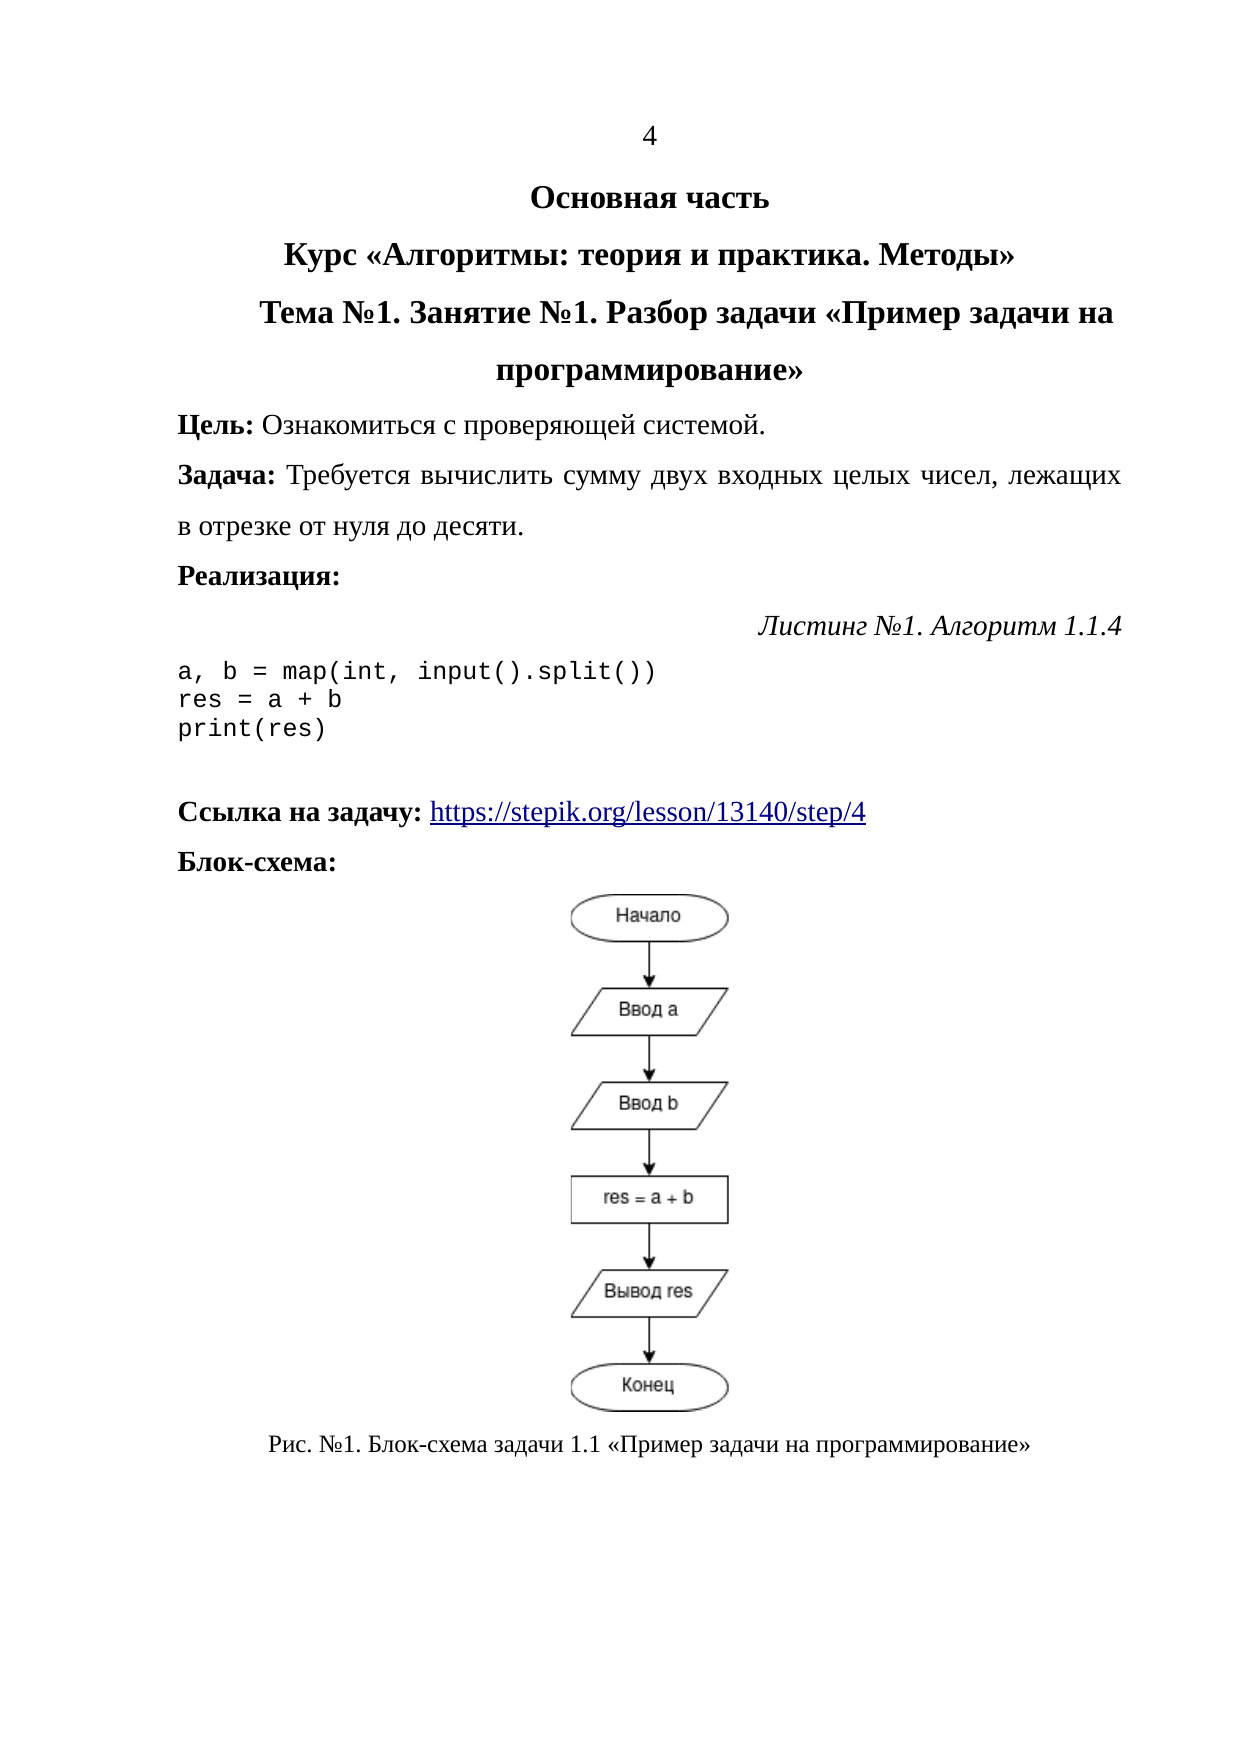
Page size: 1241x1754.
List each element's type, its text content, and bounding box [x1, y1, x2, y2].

text Реализация: [177, 558, 1122, 592]
text Цель: Ознакомиться с проверяющей системой. [177, 407, 1122, 441]
text Блок-схема: [177, 844, 1122, 878]
text Листинг №1. Алгоритм 1.1.4 [177, 608, 1122, 642]
picture [570, 894, 729, 1412]
subtitle Курс «Алгоритмы: теория и практика. Методы» [177, 235, 1122, 273]
subtitle Основная часть [177, 177, 1122, 216]
text Задача: Требуется вычислить сумму двух входных целых чисел, лежащих в отрезке от нуля до десяти. [177, 457, 1122, 541]
text print(res) [177, 715, 1122, 744]
text Ссылка на задачу: https://stepik.org/lesson/13140/step/4 [177, 794, 1122, 828]
subtitle Тема №1. Занятие №1. Разбор задачи «Пример задачи на программирование» [177, 292, 1122, 388]
text res = a + b [177, 687, 1122, 715]
text a, b = map(int, input().split()) [177, 659, 1122, 687]
text Рис. №1. Блок-схема задачи 1.1 «Пример задачи на программирование» [177, 1429, 1122, 1457]
